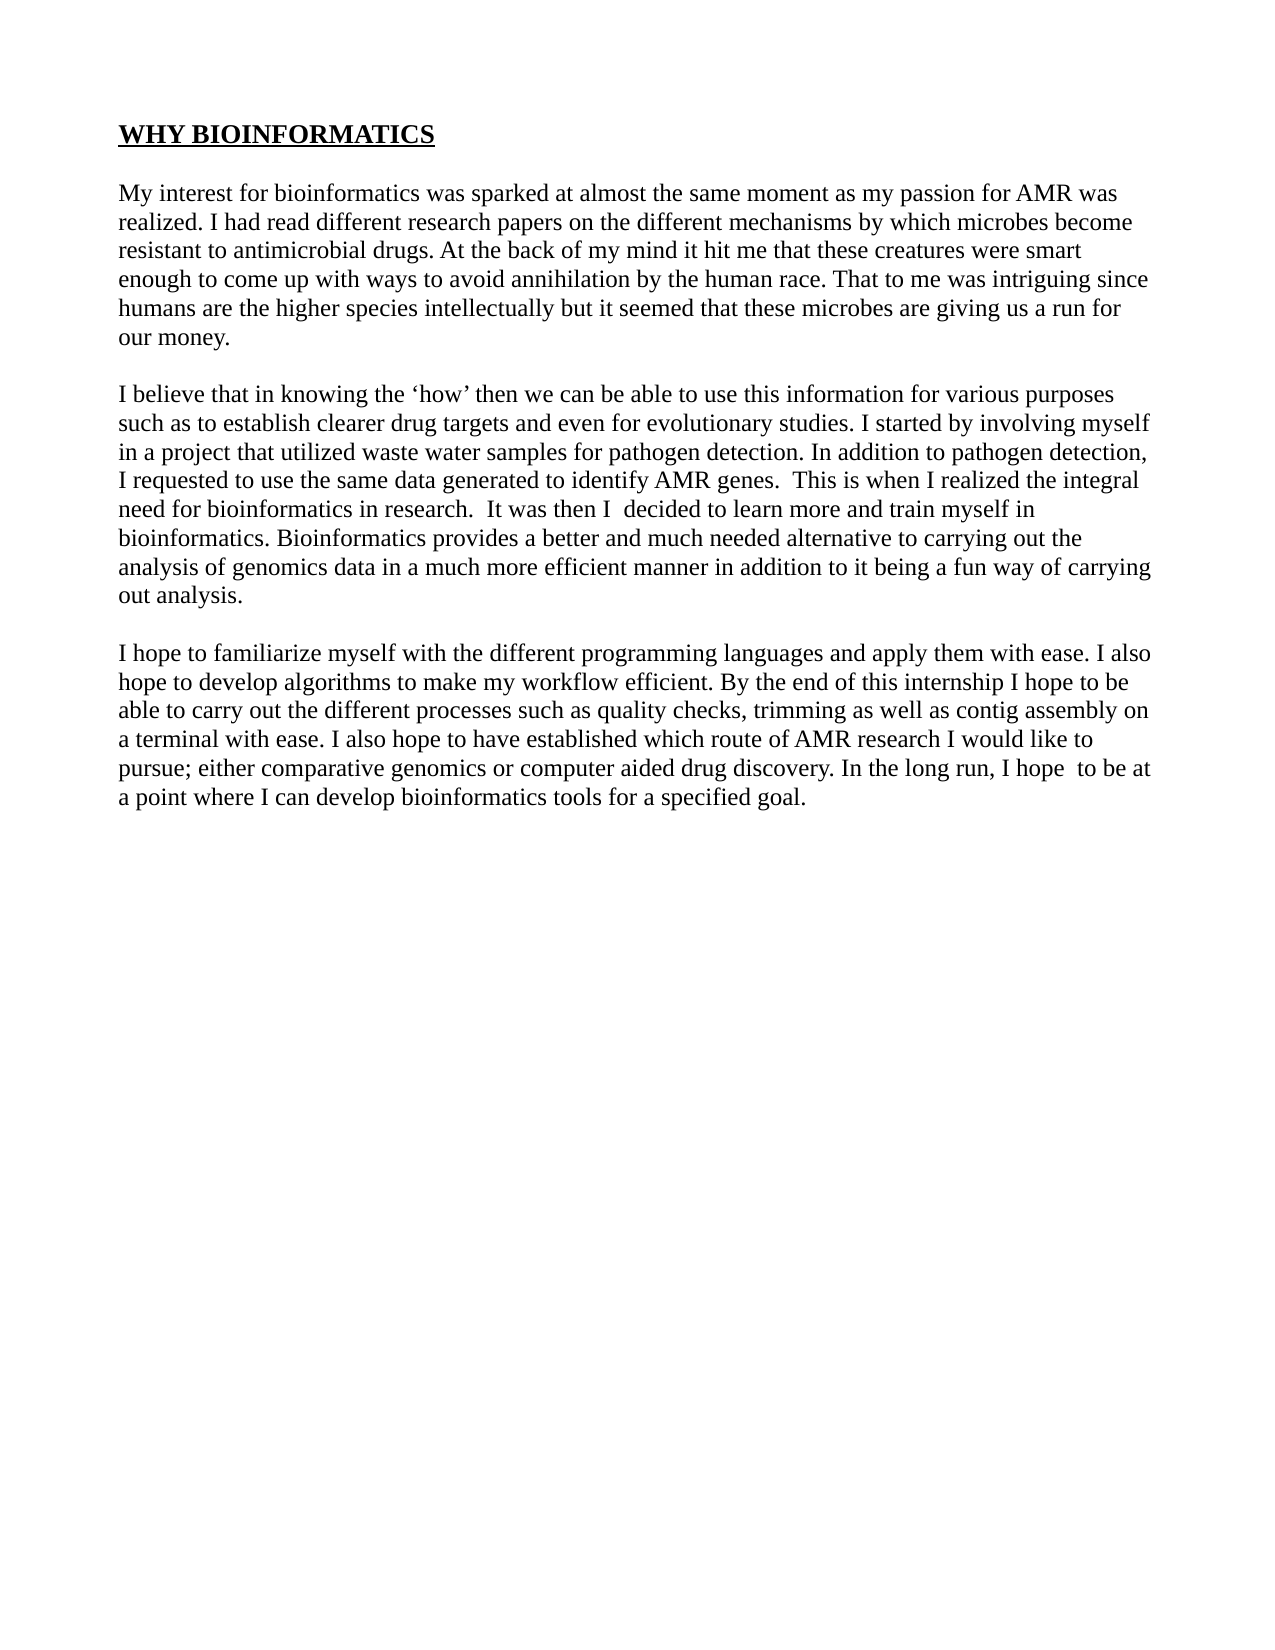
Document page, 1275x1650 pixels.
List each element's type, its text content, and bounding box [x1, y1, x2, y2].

text I hope to familiarize myself with the different programming languages and apply them with ease. I also hope to develop algorithms to make my workflow efficient. By the end of this internship I hope to be able to carry out the different processes such as quality checks, trimming as well as contig assembly on a terminal with ease. I also hope to have established which route of AMR research I would like to pursue; either comparative genomics or computer aided drug discovery. In the long run, I hope to be at a point where I can develop bioinformatics tools for a specified goal. [118, 638, 1157, 811]
text WHY BIOINFORMATICS [118, 118, 1157, 149]
text My interest for bioinformatics was sparked at almost the same moment as my passion for AMR was realized. I had read different research papers on the different mechanisms by which microbes become resistant to antimicrobial drugs. At the back of my mind it hit me that these creatures were smart enough to come up with ways to avoid annihilation by the human race. That to me was intriguing since humans are the higher species intellectually but it seemed that these microbes are giving us a run for our money. [118, 178, 1157, 351]
text I believe that in knowing the ‘how’ then we can be able to use this information for various purposes such as to establish clearer drug targets and even for evolutionary studies. I started by involving myself in a project that utilized waste water samples for pathogen detection. In addition to pathogen detection, I requested to use the same data generated to identify AMR genes. This is when I realized the integral need for bioinformatics in research. It was then I decided to learn more and train myself in bioinformatics. Bioinformatics provides a better and much needed alternative to carrying out the analysis of genomics data in a much more efficient manner in addition to it being a fun way of carrying out analysis. [118, 379, 1157, 609]
